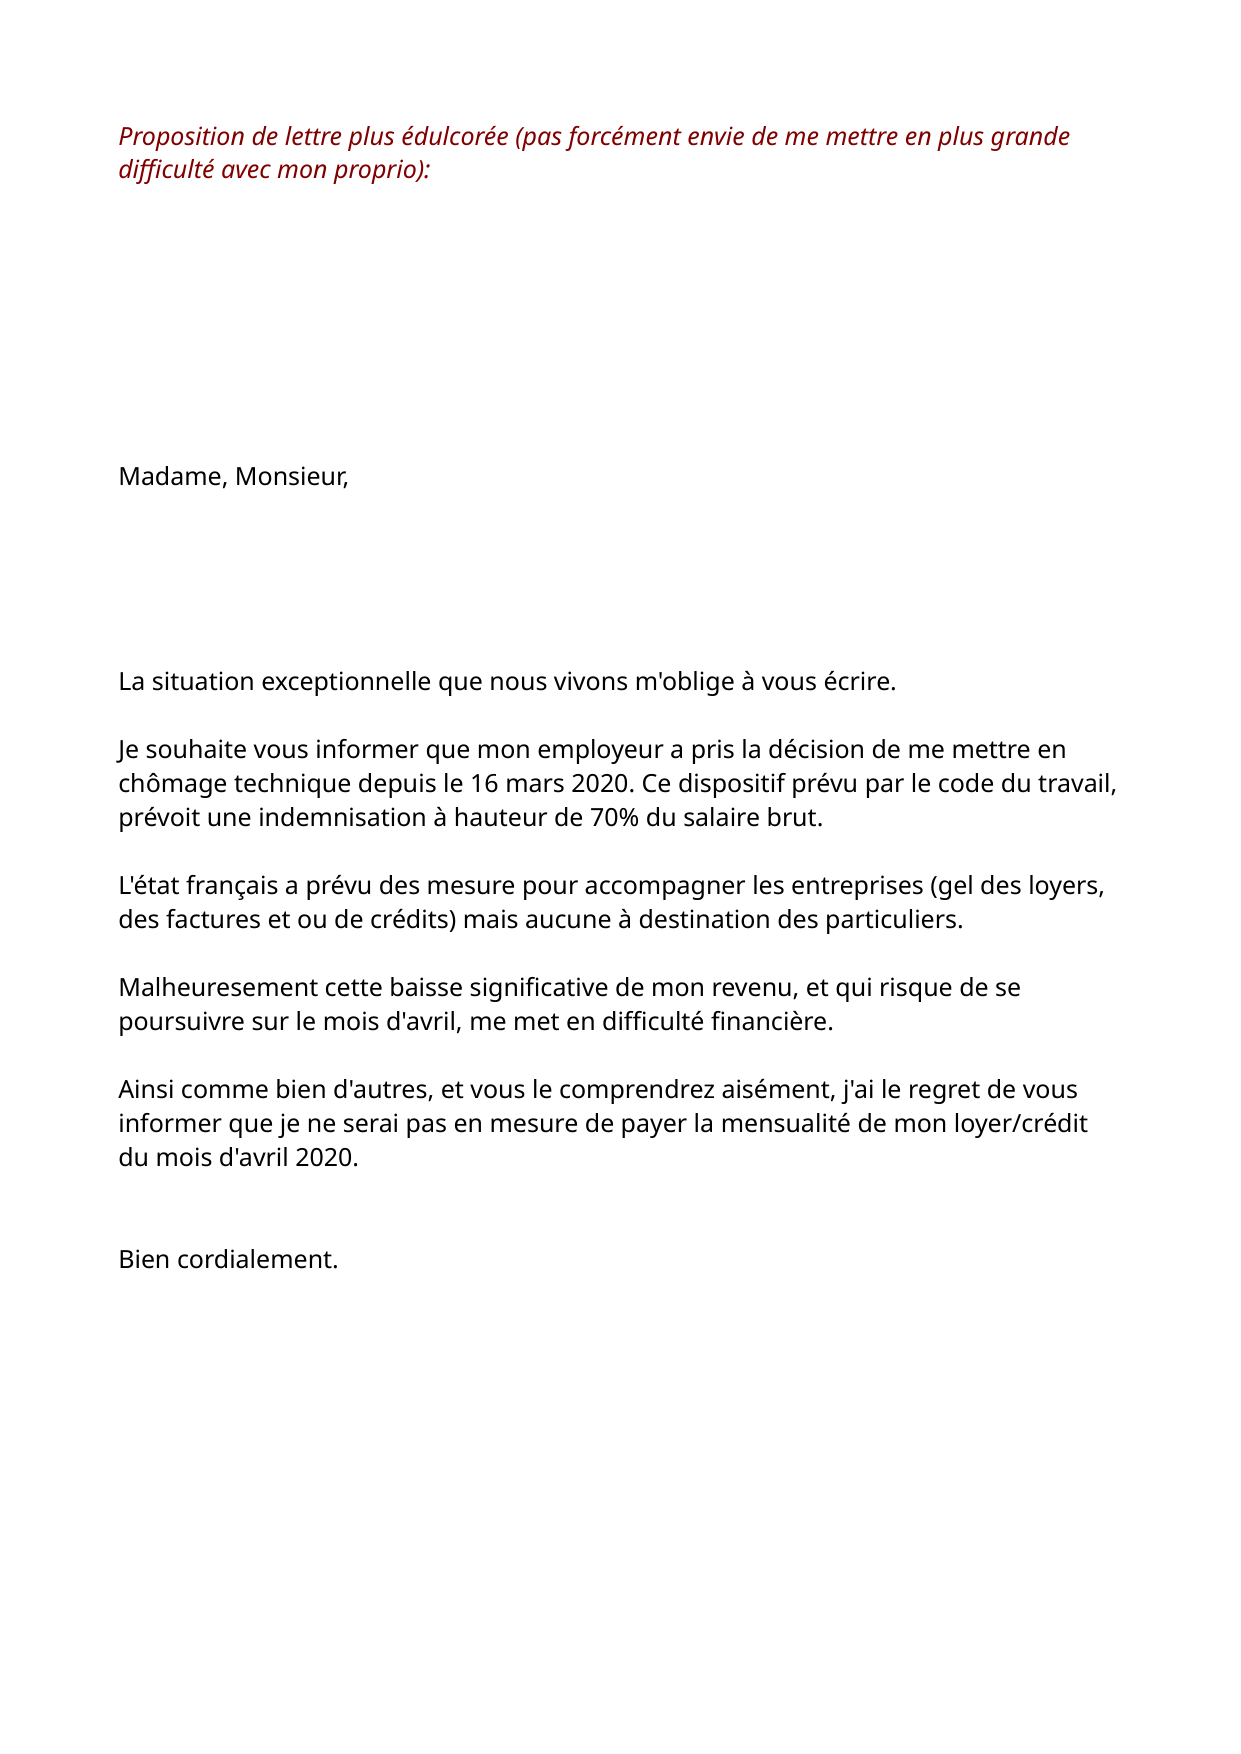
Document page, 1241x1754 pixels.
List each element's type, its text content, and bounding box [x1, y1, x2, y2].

text Ainsi comme bien d'autres, et vous le comprendrez aisément, j'ai le regret de vous informer que je ne serai pas en mesure de payer la mensualité de mon loyer/crédit du mois d'avril 2020. [118, 1072, 1122, 1174]
text Malheuresement cette baisse significative de mon revenu, et qui risque de se poursuivre sur le mois d'avril, me met en difficulté financière. [118, 970, 1122, 1038]
text Proposition de lettre plus édulcorée (pas forcément envie de me mettre en plus grande difficulté avec mon proprio): [118, 118, 1122, 186]
text Madame, Monsieur, [118, 459, 1122, 493]
text L'état français a prévu des mesure pour accompagner les entreprises (gel des loyers, des factures et ou de crédits) mais aucune à destination des particuliers. [118, 867, 1122, 936]
text Je souhaite vous informer que mon employeur a pris la décision de me mettre en chômage technique depuis le 16 mars 2020. Ce dispositif prévu par le code du travail, prévoit une indemnisation à hauteur de 70% du salaire brut. [118, 731, 1122, 833]
text La situation exceptionnelle que nous vivons m'oblige à vous écrire. [118, 663, 1122, 697]
text Bien cordialement. [118, 1242, 1122, 1276]
